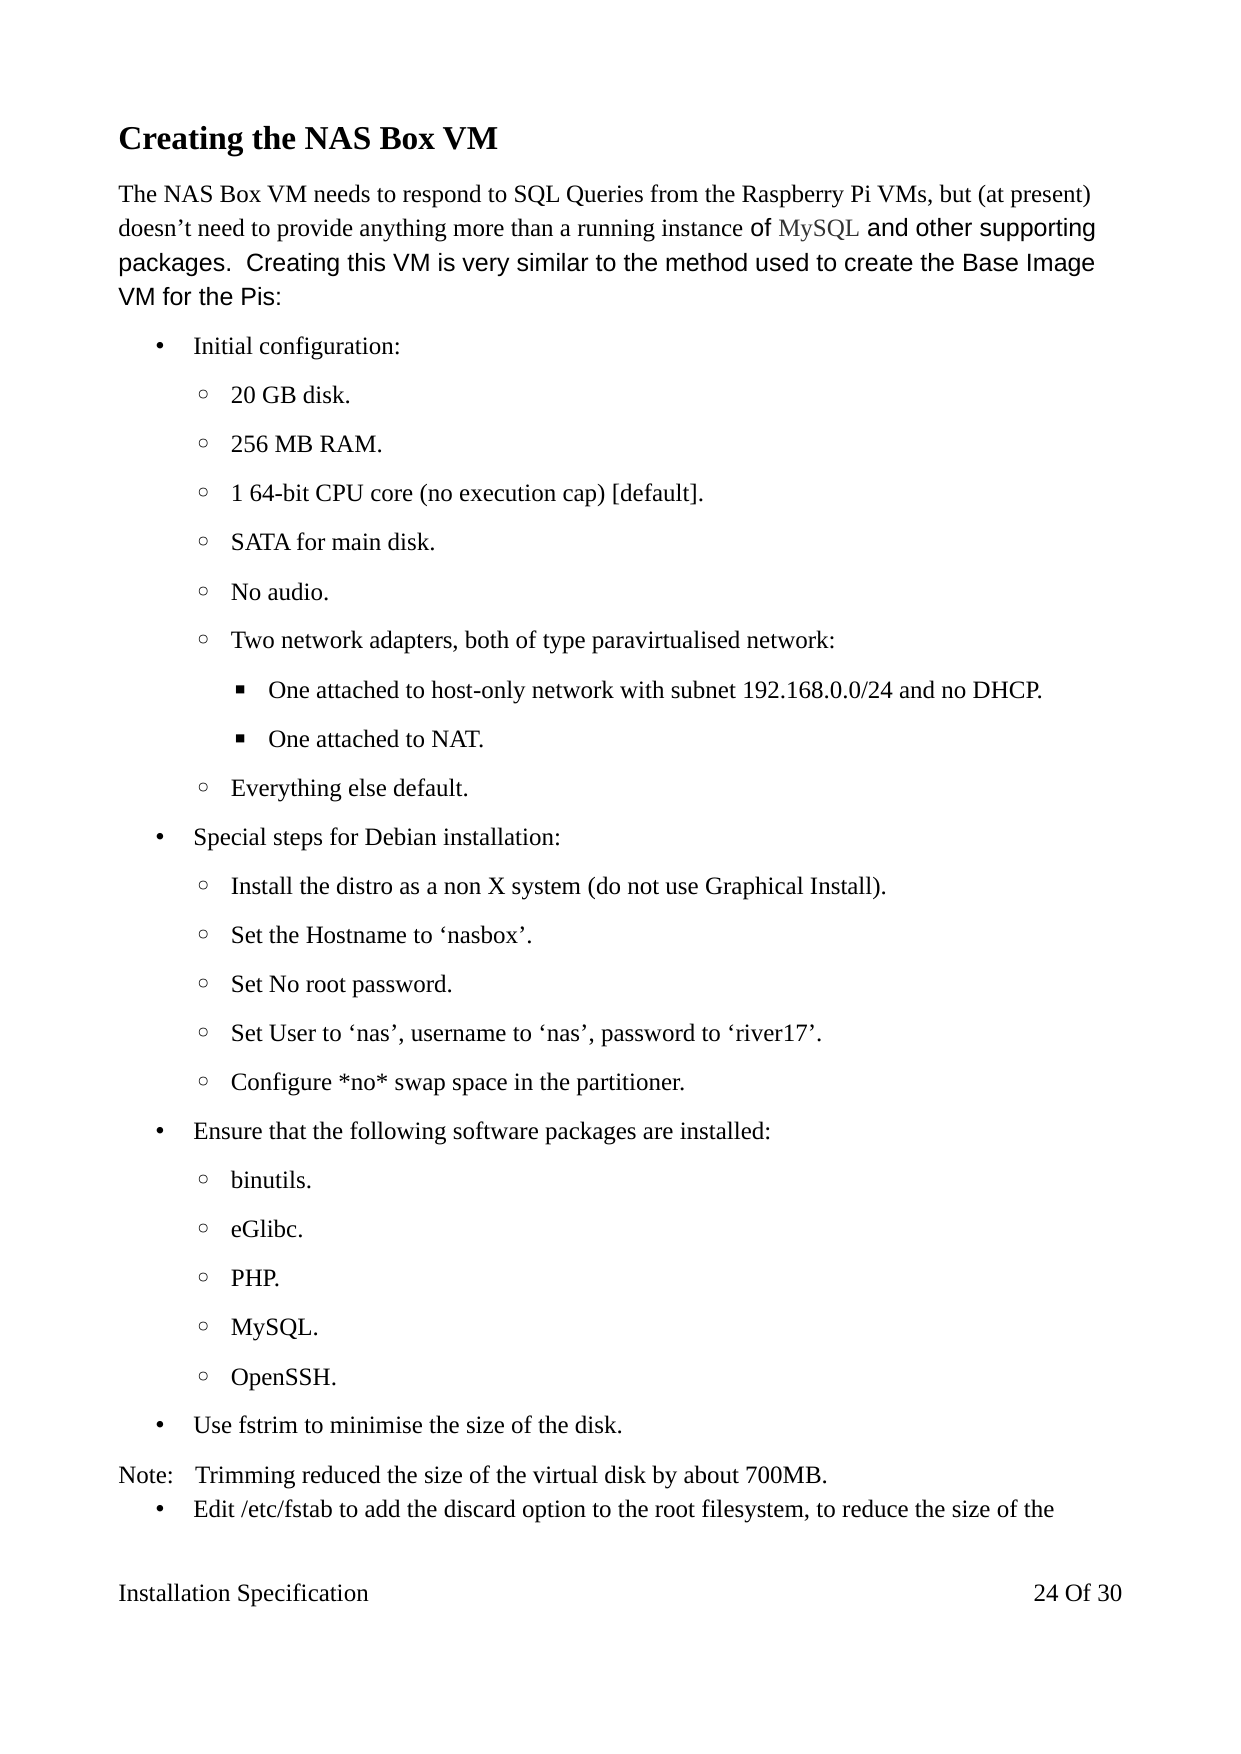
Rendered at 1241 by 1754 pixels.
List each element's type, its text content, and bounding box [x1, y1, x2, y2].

list 20 GB disk. [193, 380, 1122, 409]
list No audio. [193, 577, 1122, 605]
list Ensure that the following software packages are installed: [156, 1116, 1122, 1145]
list SATA for main disk. [193, 527, 1122, 556]
list MySQL. [193, 1312, 1122, 1341]
list One attached to host-only network with subnet 192.168.0.0/24 and no DHCP. [231, 675, 1122, 703]
text Note: Trimming reduced the size of the virtual disk by about 700MB. [118, 1460, 1122, 1488]
text Creating the NAS Box VM [118, 118, 1122, 156]
list Set User to ‘nas’, username to ‘nas’, password to ‘river17’. [193, 1018, 1122, 1047]
list PHP. [193, 1263, 1122, 1292]
list One attached to NAT. [231, 724, 1122, 752]
list 256 MB RAM. [193, 429, 1122, 458]
list Special steps for Debian installation: [156, 822, 1122, 851]
list Use fstrim to minimise the size of the disk. [156, 1411, 1122, 1439]
list Set the Hostname to ‘nasbox’. [193, 920, 1122, 949]
list Initial configuration: [156, 331, 1122, 360]
list 1 64-bit CPU core (no execution cap) [default]. [193, 478, 1122, 507]
list Everything else default. [193, 773, 1122, 802]
list Configure *no* swap space in the partitioner. [193, 1067, 1122, 1096]
list eGlibc. [193, 1214, 1122, 1243]
list OpenSSH. [193, 1362, 1122, 1390]
list Edit /etc/fstab to add the discard option to the root filesystem, to reduce the size of the [156, 1494, 1122, 1523]
text The NAS Box VM needs to respond to SQL Queries from the Raspberry Pi VMs, but (at present) doesn’t need to provide anything more than a running instance of MySQL and other supporting packages. Creating this VM is very similar to the method used to create the Base Image VM for the Pis: [118, 179, 1122, 311]
list binutils. [193, 1165, 1122, 1194]
list Install the distro as a non X system (do not use Graphical Install). [193, 871, 1122, 900]
list Set No root password. [193, 969, 1122, 998]
list Two network adapters, both of type paravirtualised network: [193, 626, 1122, 654]
